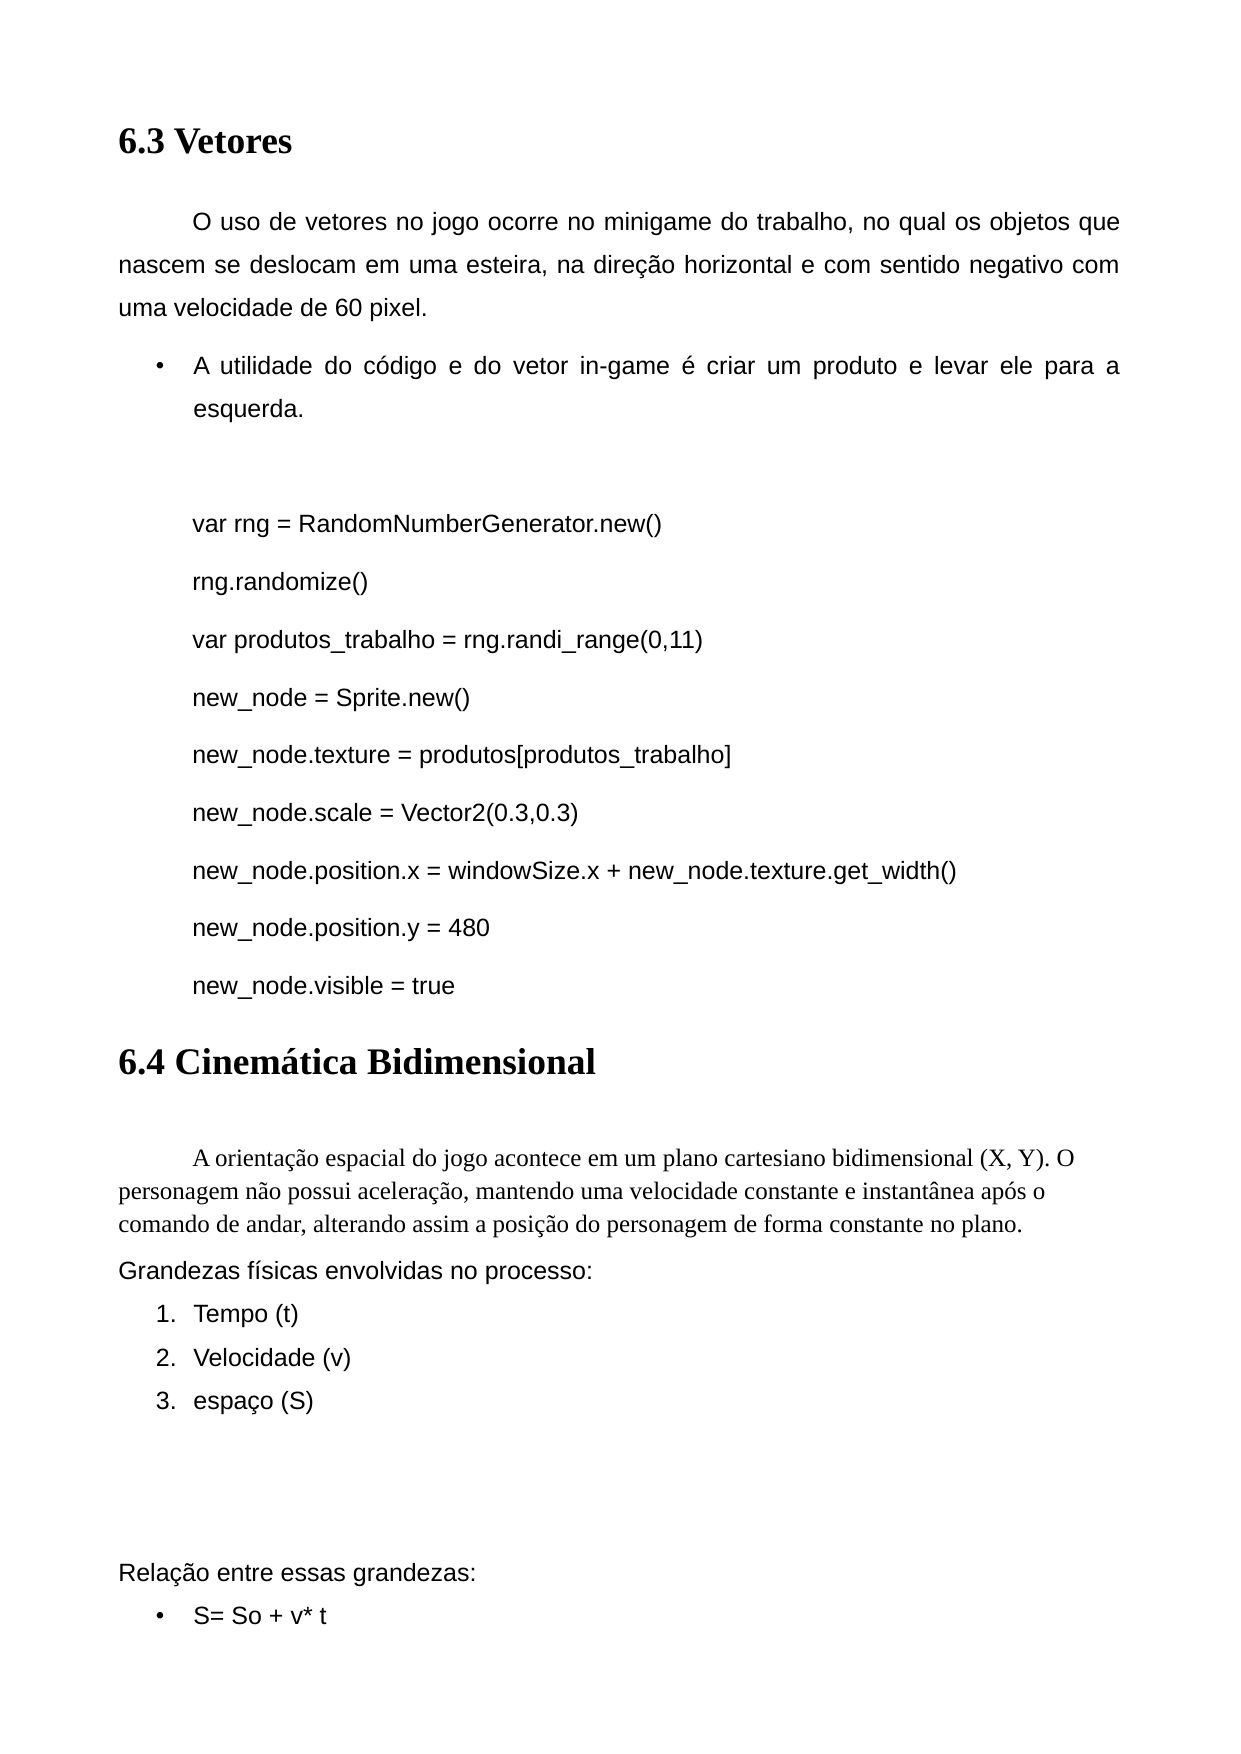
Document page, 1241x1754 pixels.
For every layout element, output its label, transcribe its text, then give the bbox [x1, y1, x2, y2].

text new_node.texture = produtos[produtos_trabalho] [118, 740, 1122, 769]
list S= So + v* t [156, 1601, 1122, 1630]
text new_node.scale = Vector2(0.3,0.3) [118, 798, 1122, 827]
text Grandezas físicas envolvidas no processo: [118, 1256, 1122, 1285]
text Relação entre essas grandezas: [118, 1558, 1122, 1587]
subtitle 6.4 Cinemática Bidimensional [118, 1039, 1122, 1083]
list Tempo (t) [156, 1299, 1122, 1328]
text new_node = Sprite.new() [118, 682, 1122, 711]
text var produtos_trabalho = rng.randi_range(0,11) [118, 625, 1122, 653]
text A orientação espacial do jogo acontece em um plano cartesiano bidimensional (X, Y). O personagem não possui aceleração, mantendo uma velocidade constante e instantânea após o comando de andar, alterando assim a posição do personagem de forma constante no plano. [118, 1143, 1122, 1237]
text new_node.position.y = 480 [118, 913, 1122, 942]
text new_node.position.x = windowSize.x + new_node.texture.get_width() [118, 856, 1122, 884]
list A utilidade do código e do vetor in-game é criar um produto e levar ele para a esquerda. [156, 351, 1122, 423]
list espaço (S) [156, 1386, 1122, 1414]
text var rng = RandomNumberGenerator.new() [118, 509, 1122, 538]
text rng.randomize() [118, 567, 1122, 596]
text O uso de vetores no jogo ocorre no minigame do trabalho, no qual os objetos que nascem se deslocam em uma esteira, na direção horizontal e com sentido negativo com uma velocidade de 60 pixel. [118, 207, 1122, 322]
list Velocidade (v) [156, 1343, 1122, 1371]
subtitle 6.3 Vetores [118, 118, 1122, 161]
text new_node.visible = true [118, 971, 1122, 1000]
